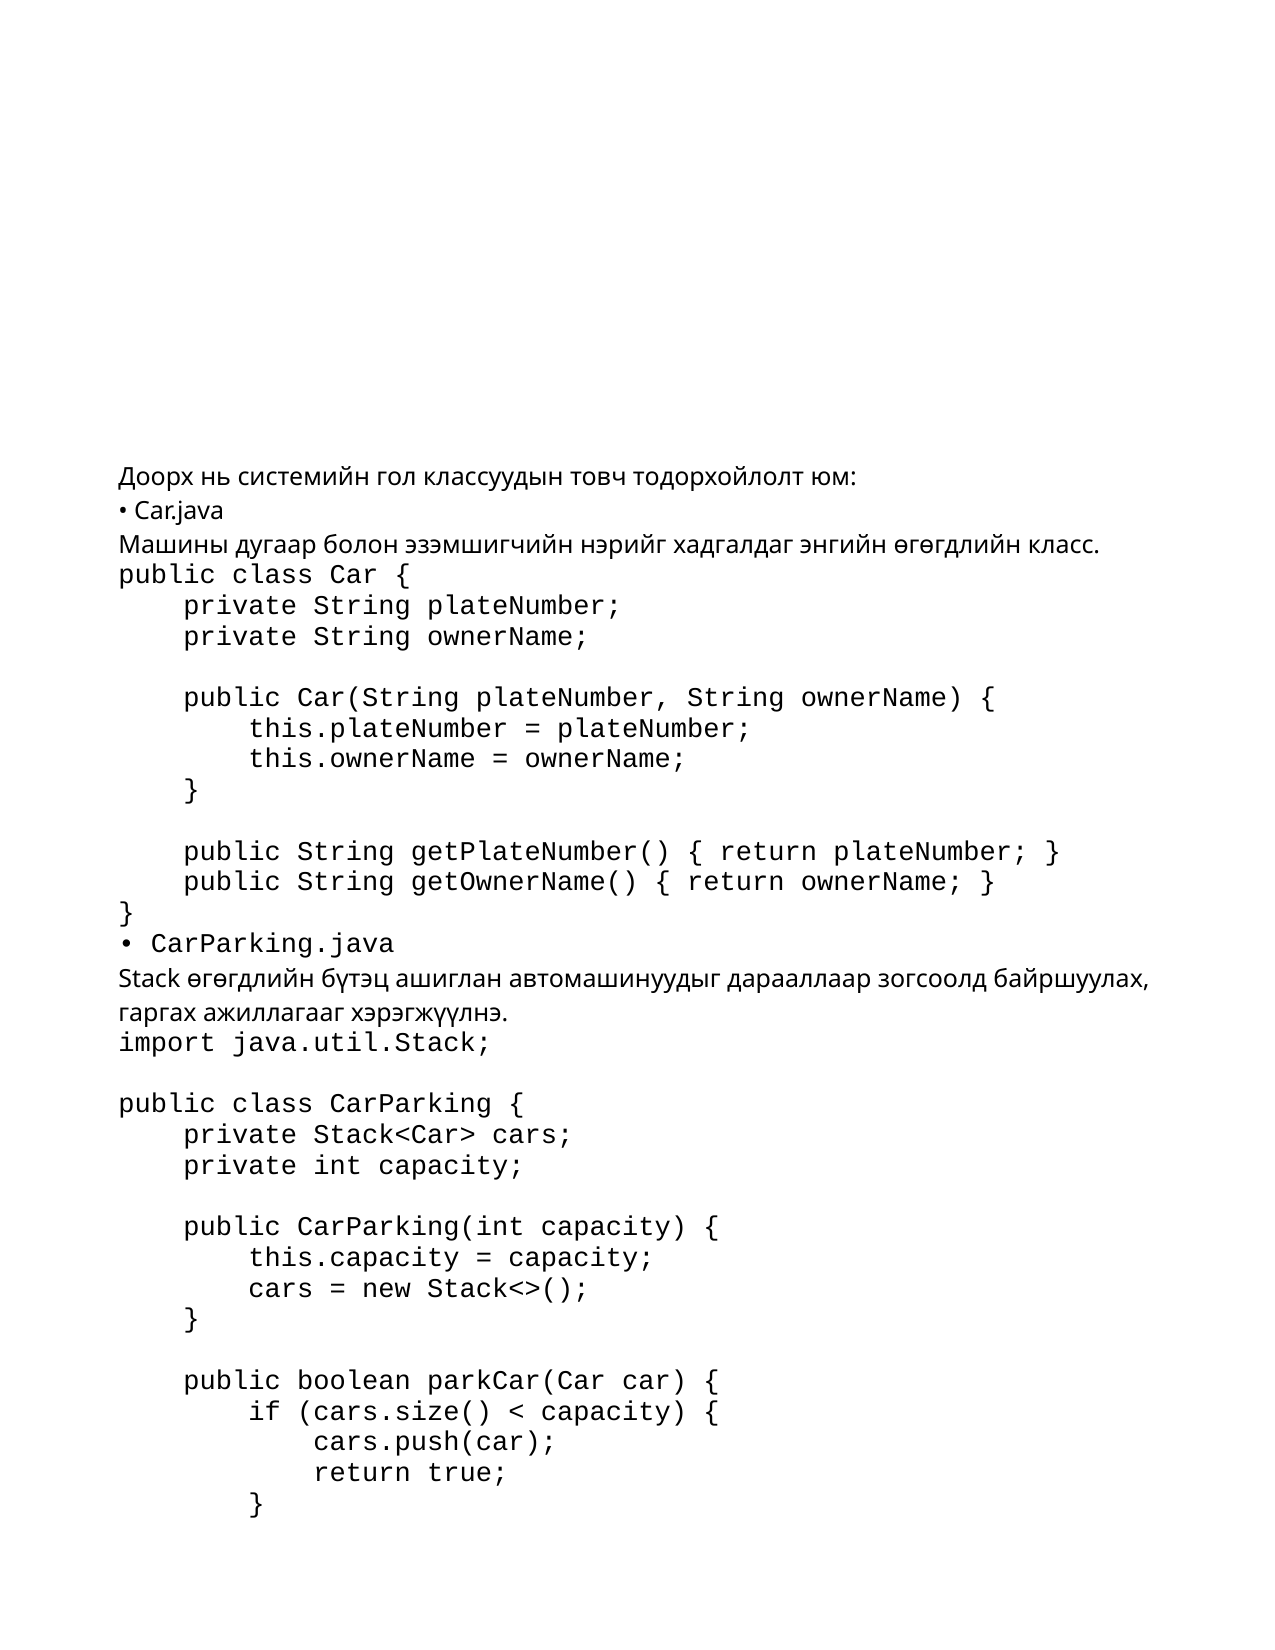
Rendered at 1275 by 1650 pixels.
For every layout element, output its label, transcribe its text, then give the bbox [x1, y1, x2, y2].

text • Car.java [118, 493, 1157, 527]
text Машины дугаар болон эзэмшигчийн нэрийг хадгалдаг энгийн өгөгдлийн класс. [118, 527, 1157, 561]
text Доорх нь системийн гол классуудын товч тодорхойлолт юм: [118, 459, 1157, 493]
text public class Car { private String plateNumber; private String ownerName; public Car(String plateNumber, String ownerName) { this.plateNumber = plateNumber; this.ownerName = ownerName; } public String getPlateNumber() { return plateNumber; } public String getOwnerName() { return ownerName; } } [118, 561, 1157, 930]
text Stack өгөгдлийн бүтэц ашиглан автомашинуудыг дарааллаар зогсоолд байршуулах, гаргах ажиллагааг хэрэгжүүлнэ. [118, 960, 1157, 1028]
text import java.util.Stack; public class CarParking { private Stack<Car> cars; private int capacity; public CarParking(int capacity) { this.capacity = capacity; cars = new Stack<>(); } public boolean parkCar(Car car) { if (cars.size() < capacity) { cars.push(car); return true; } [118, 1028, 1157, 1520]
text • CarParking.java [118, 930, 1157, 960]
